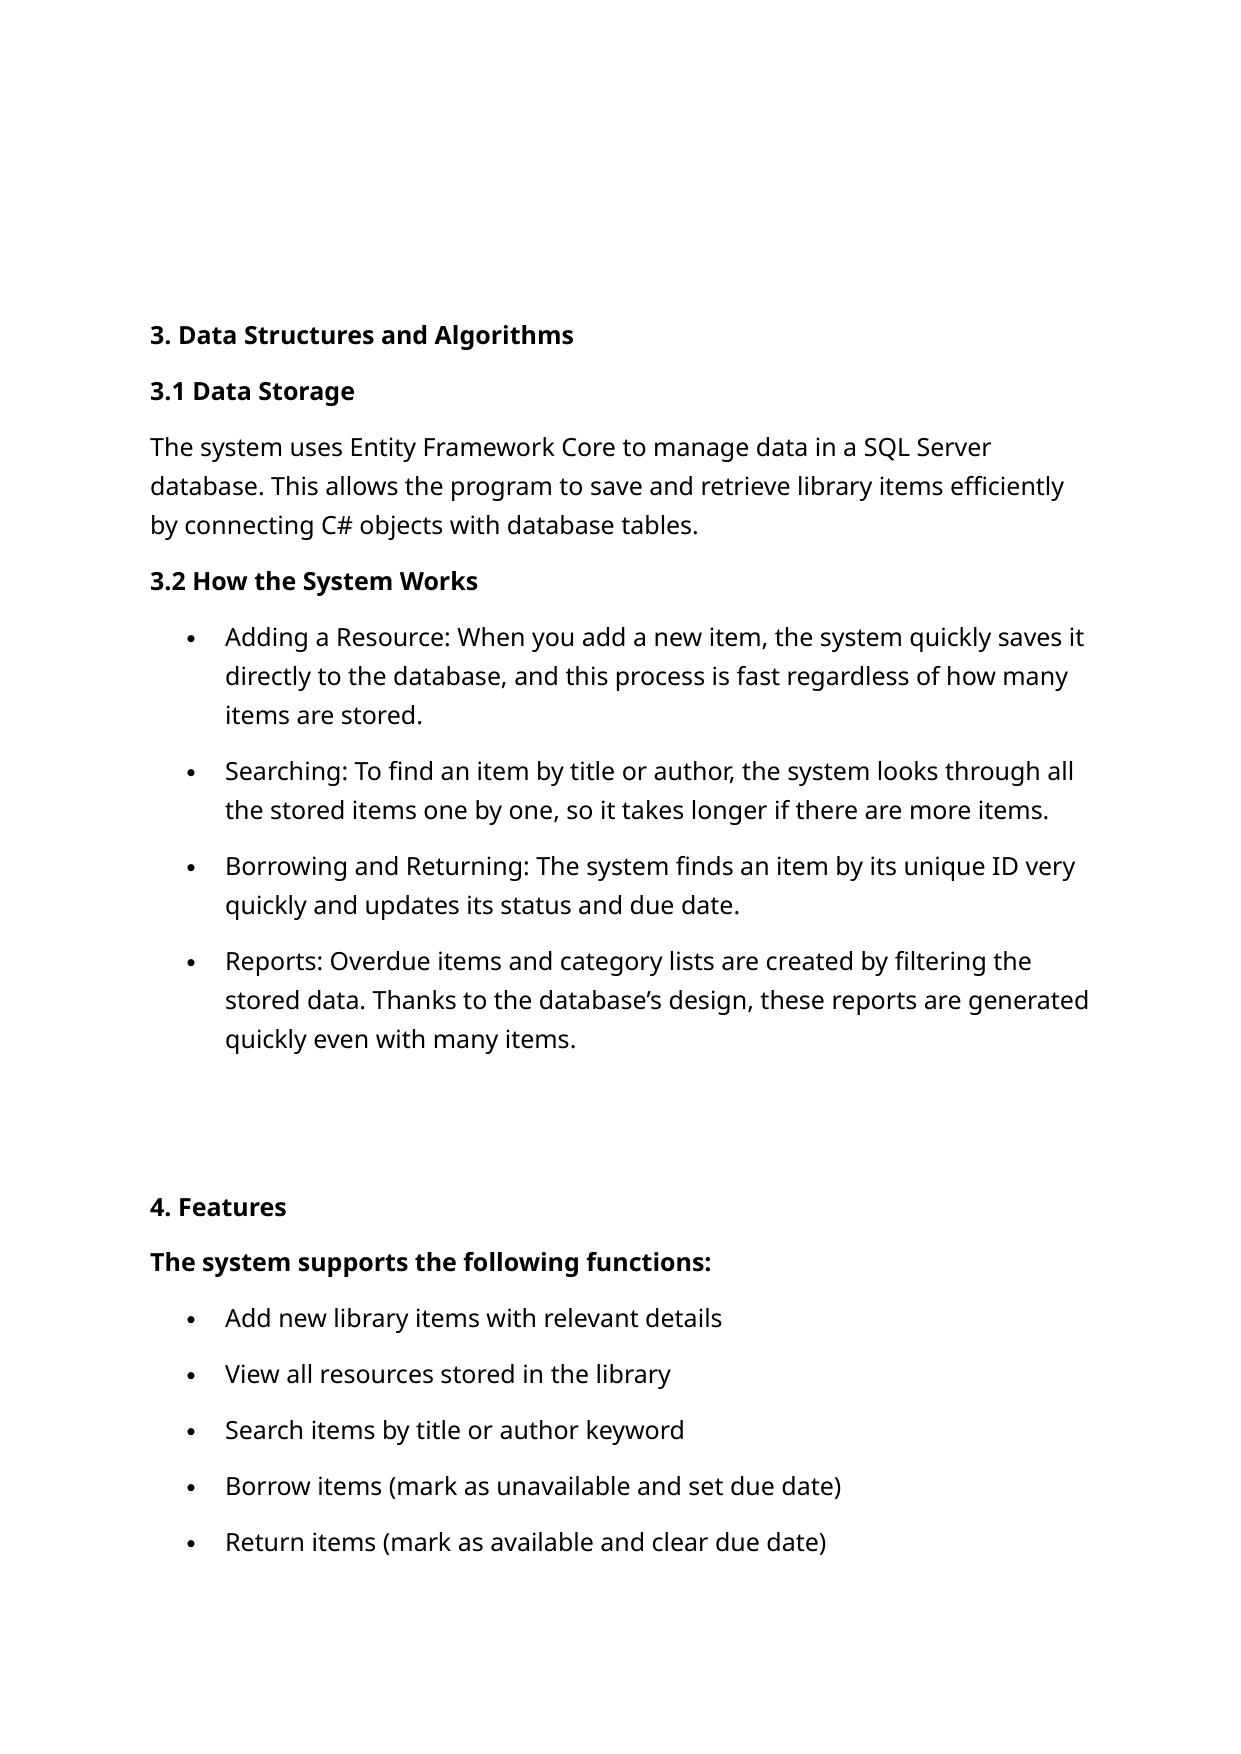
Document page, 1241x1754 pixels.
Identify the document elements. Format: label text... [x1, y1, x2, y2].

text The system supports the following functions: [150, 1245, 1090, 1279]
list Search items by title or author keyword [187, 1412, 1090, 1447]
text 3.1 Data Storage [150, 373, 1090, 407]
text 3.2 How the System Works [150, 563, 1090, 597]
text The system uses Entity Framework Core to manage data in a SQL Server database. This allows the program to save and retrieve library items efficiently by connecting C# objects with database tables. [150, 429, 1090, 542]
text 3. Data Structures and Algorithms [150, 317, 1090, 352]
list Borrow items (mark as unavailable and set due date) [187, 1468, 1090, 1502]
list Reports: Overdue items and category lists are created by filtering the stored data. Thanks to the database’s design, these reports are generated quickly even with many items. [187, 943, 1090, 1056]
list Return items (mark as available and clear due date) [187, 1524, 1090, 1558]
list Searching: To find an item by title or author, the system looks through all the stored items one by one, so it takes longer if there are more items. [187, 753, 1090, 827]
list View all resources stored in the library [187, 1357, 1090, 1391]
list Add new library items with relevant details [187, 1301, 1090, 1335]
list Adding a Resource: When you add a new item, the system quickly saves it directly to the database, and this process is fast regardless of how many items are stored. [187, 619, 1090, 732]
text 4. Features [150, 1189, 1090, 1223]
list Borrowing and Returning: The system finds an item by its unique ID very quickly and updates its status and due date. [187, 848, 1090, 922]
